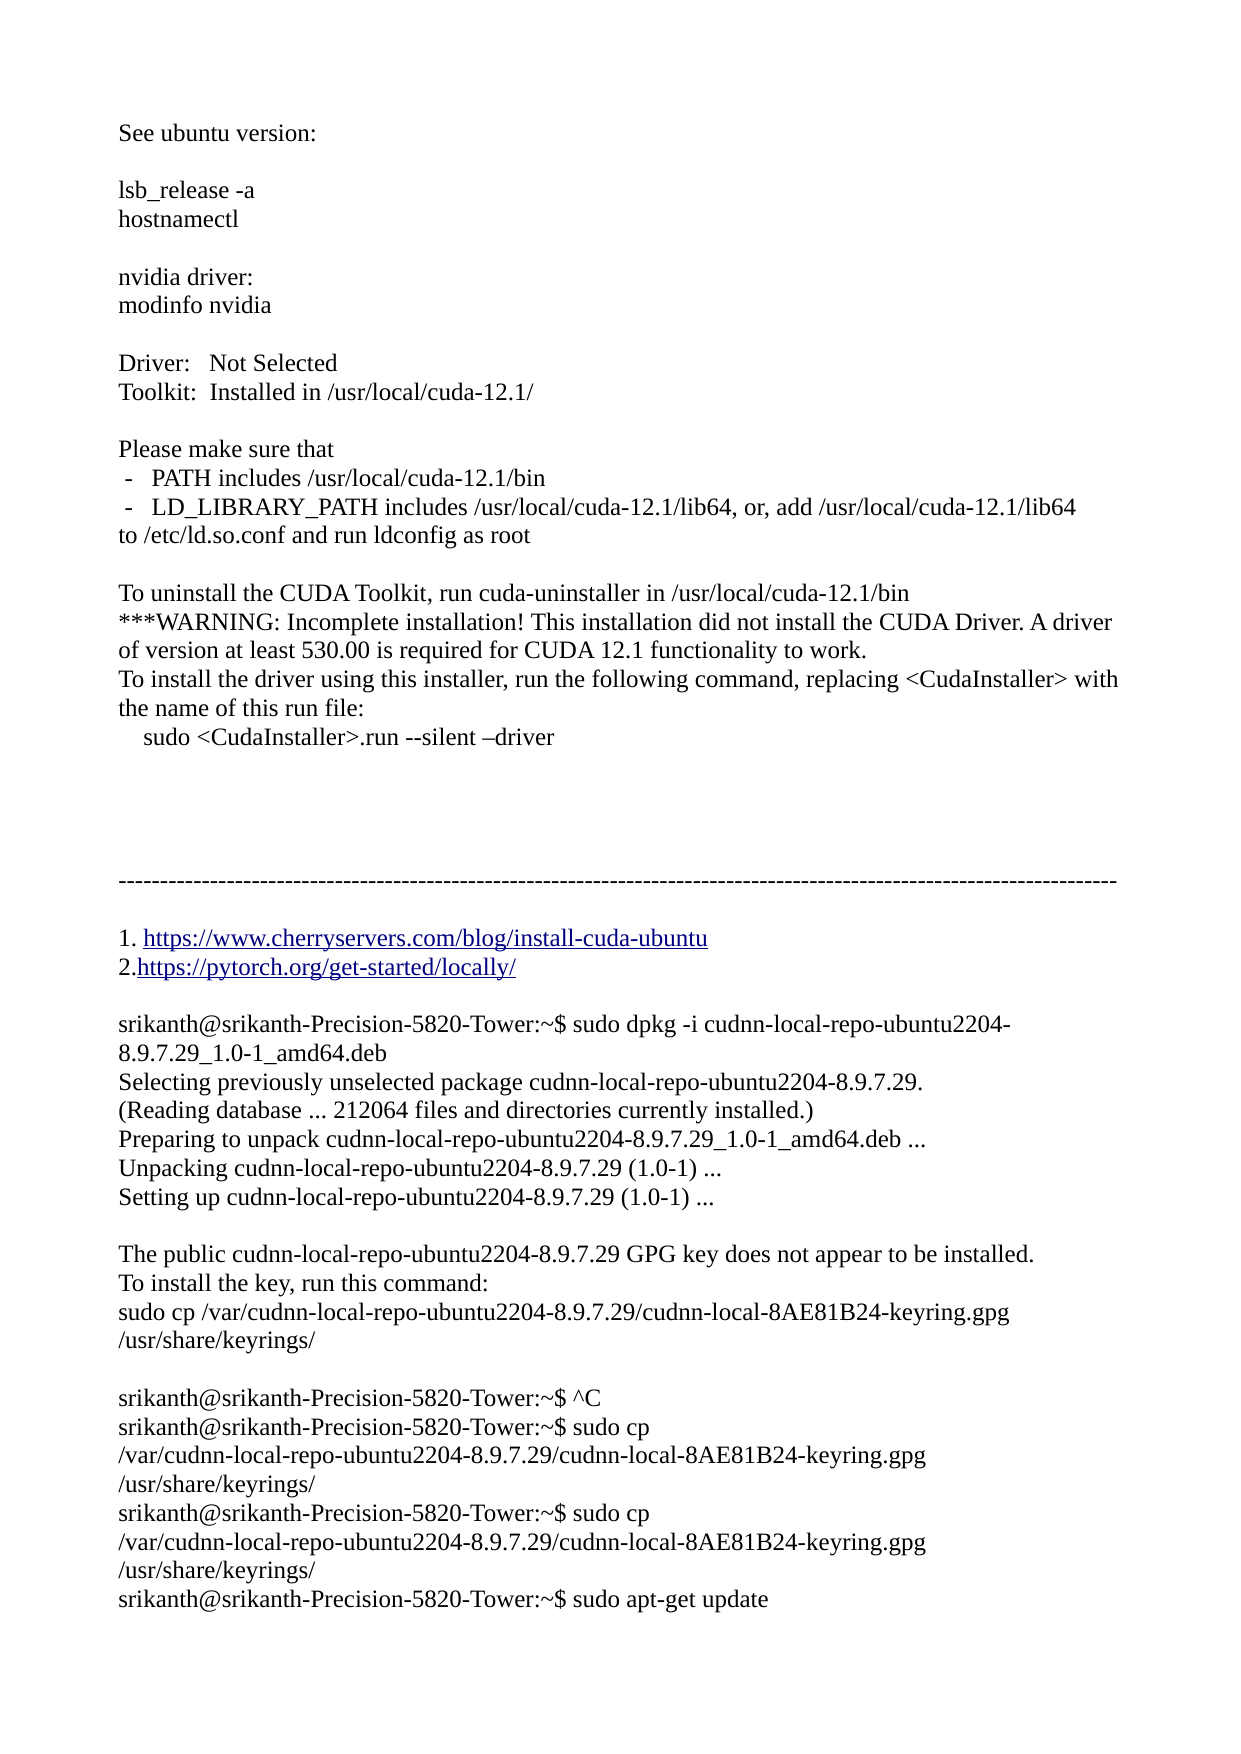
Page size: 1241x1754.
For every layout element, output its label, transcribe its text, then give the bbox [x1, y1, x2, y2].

text To install the key, run this command: [118, 1268, 1122, 1297]
text hostnamectl [118, 204, 1122, 233]
text To install the driver using this installer, run the following command, replacing <CudaInstaller> with the name of this run file: [118, 664, 1122, 722]
text srikanth@srikanth-Precision-5820-Tower:~$ sudo dpkg -i cudnn-local-repo-ubuntu2204-8.9.7.29_1.0-1_amd64.deb [118, 1009, 1122, 1067]
text To uninstall the CUDA Toolkit, run cuda-uninstaller in /usr/local/cuda-12.1/bin [118, 578, 1122, 607]
text srikanth@srikanth-Precision-5820-Tower:~$ sudo cp /var/cudnn-local-repo-ubuntu2204-8.9.7.29/cudnn-local-8AE81B24-keyring.gpg /usr/share/keyrings/ [118, 1498, 1122, 1584]
text ------------------------------------------------------------------------------------------------------------------------ [118, 866, 1122, 894]
text 2.https://pytorch.org/get-started/locally/ [118, 952, 1122, 981]
text Setting up cudnn-local-repo-ubuntu2204-8.9.7.29 (1.0-1) ... [118, 1182, 1122, 1211]
text The public cudnn-local-repo-ubuntu2204-8.9.7.29 GPG key does not appear to be installed. [118, 1239, 1122, 1268]
text - LD_LIBRARY_PATH includes /usr/local/cuda-12.1/lib64, or, add /usr/local/cuda-12.1/lib64 to /etc/ld.so.conf and run ldconfig as root [118, 492, 1122, 549]
text sudo cp /var/cudnn-local-repo-ubuntu2204-8.9.7.29/cudnn-local-8AE81B24-keyring.gpg /usr/share/keyrings/ [118, 1297, 1122, 1354]
text (Reading database ... 212064 files and directories currently installed.) [118, 1096, 1122, 1124]
text nvidia driver: [118, 262, 1122, 291]
text lsb_release -a [118, 176, 1122, 204]
text Driver: Not Selected [118, 348, 1122, 377]
text See ubuntu version: [118, 118, 1122, 147]
text srikanth@srikanth-Precision-5820-Tower:~$ ^C [118, 1383, 1122, 1412]
text srikanth@srikanth-Precision-5820-Tower:~$ sudo cp /var/cudnn-local-repo-ubuntu2204-8.9.7.29/cudnn-local-8AE81B24-keyring.gpg /usr/share/keyrings/ [118, 1412, 1122, 1498]
text sudo <CudaInstaller>.run --silent –driver [118, 722, 1122, 751]
text Unpacking cudnn-local-repo-ubuntu2204-8.9.7.29 (1.0-1) ... [118, 1153, 1122, 1182]
text 1. https://www.cherryservers.com/blog/install-cuda-ubuntu [118, 923, 1122, 952]
text Please make sure that [118, 434, 1122, 463]
text modinfo nvidia [118, 291, 1122, 319]
text srikanth@srikanth-Precision-5820-Tower:~$ sudo apt-get update [118, 1584, 1122, 1613]
text Selecting previously unselected package cudnn-local-repo-ubuntu2204-8.9.7.29. [118, 1067, 1122, 1096]
text - PATH includes /usr/local/cuda-12.1/bin [118, 463, 1122, 492]
text Preparing to unpack cudnn-local-repo-ubuntu2204-8.9.7.29_1.0-1_amd64.deb ... [118, 1124, 1122, 1153]
text Toolkit: Installed in /usr/local/cuda-12.1/ [118, 377, 1122, 406]
text ***WARNING: Incomplete installation! This installation did not install the CUDA Driver. A driver of version at least 530.00 is required for CUDA 12.1 functionality to work. [118, 607, 1122, 664]
